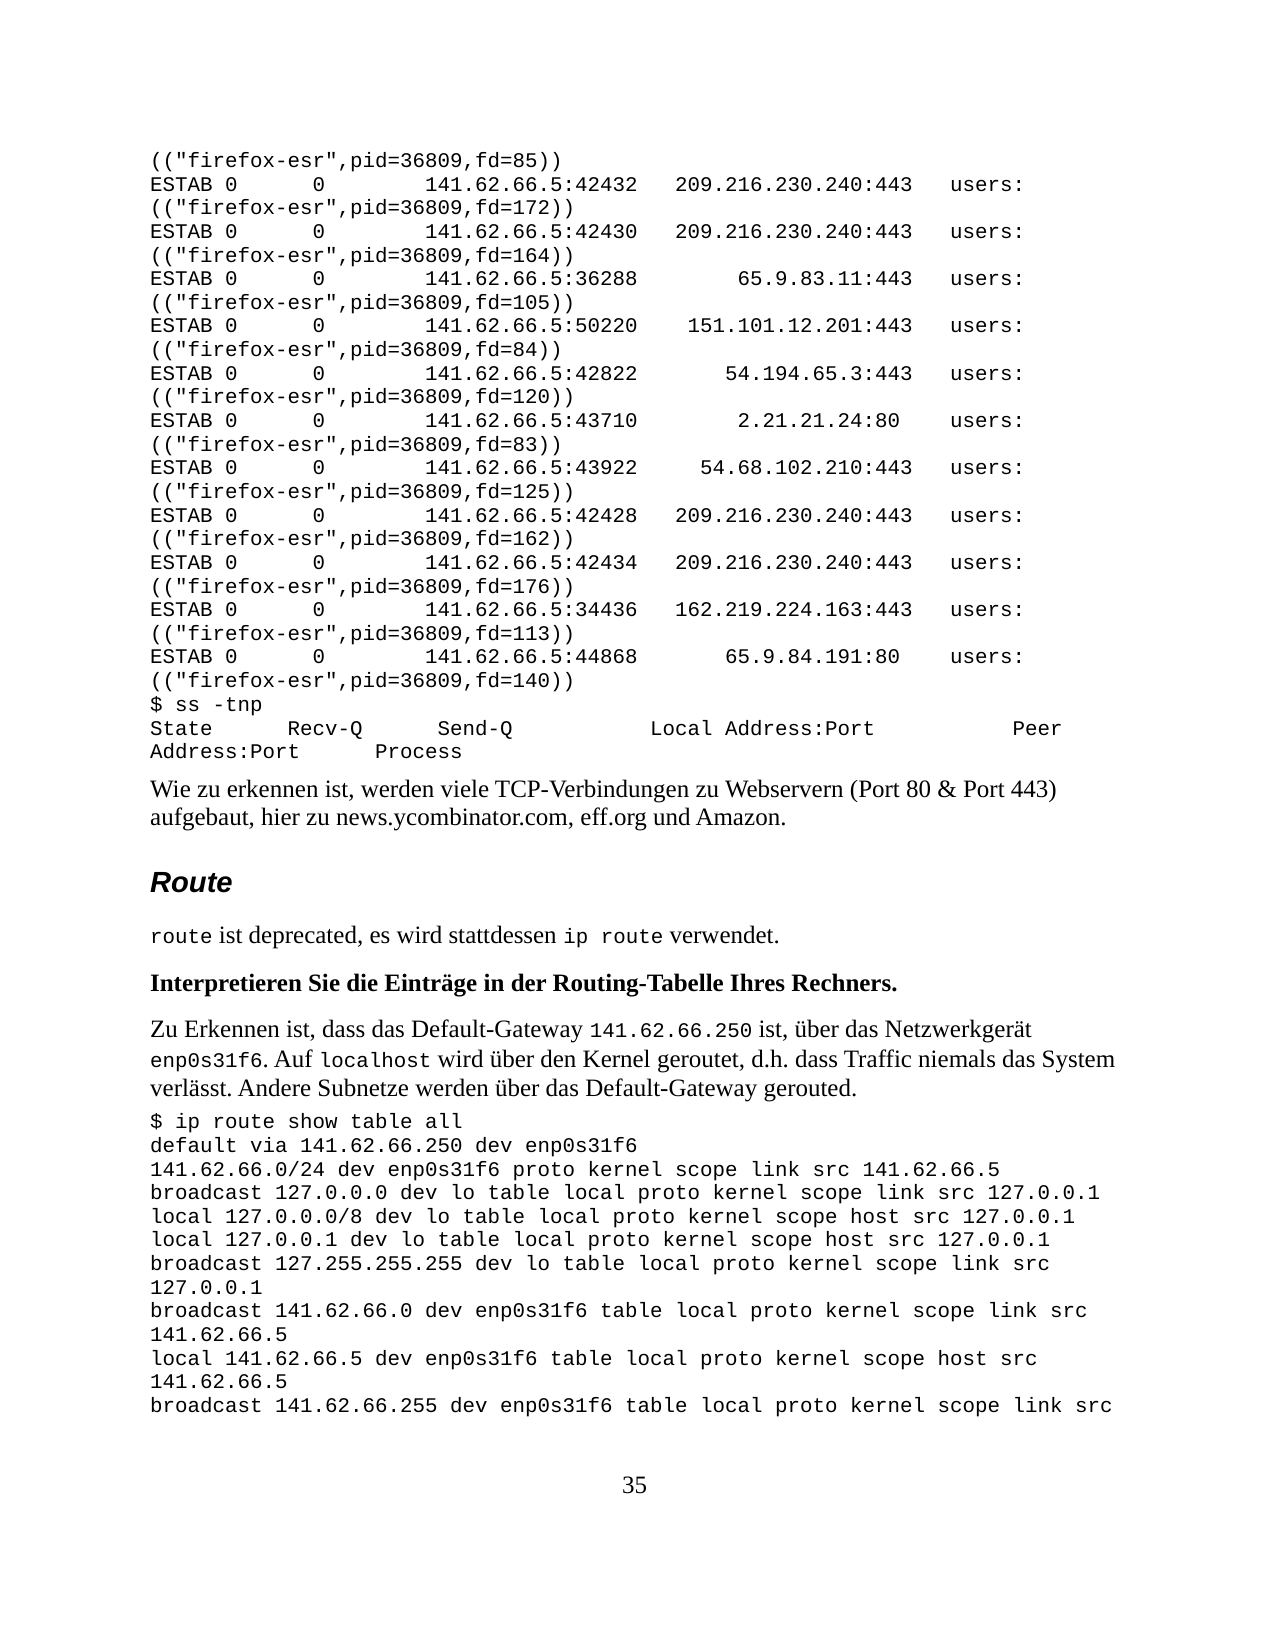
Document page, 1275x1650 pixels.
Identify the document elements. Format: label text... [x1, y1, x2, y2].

text (("firefox-esr",pid=36809,fd=85)) [150, 150, 1125, 174]
text ESTAB 0 0 141.62.66.5:42822 54.194.65.3:443 users:(("firefox-esr",pid=36809,fd=120)) [150, 363, 1125, 410]
text Wie zu erkennen ist, werden viele TCP-Verbindungen zu Webservern (Port 80 & Port 443) aufgebaut, hier zu news.ycombinator.com, eff.org und Amazon. [150, 774, 1125, 831]
text ESTAB 0 0 141.62.66.5:42432 209.216.230.240:443 users:(("firefox-esr",pid=36809,fd=172)) [150, 174, 1125, 221]
text $ ss -tnp [150, 694, 1125, 717]
text ESTAB 0 0 141.62.66.5:36288 65.9.83.11:443 users:(("firefox-esr",pid=36809,fd=105)) [150, 268, 1125, 316]
text local 141.62.66.5 dev enp0s31f6 table local proto kernel scope host src 141.62.66.5 [150, 1348, 1125, 1395]
text ESTAB 0 0 141.62.66.5:42428 209.216.230.240:443 users:(("firefox-esr",pid=36809,fd=162)) [150, 505, 1125, 552]
text ESTAB 0 0 141.62.66.5:43922 54.68.102.210:443 users:(("firefox-esr",pid=36809,fd=125)) [150, 457, 1125, 505]
text local 127.0.0.0/8 dev lo table local proto kernel scope host src 127.0.0.1 [150, 1206, 1125, 1229]
text ESTAB 0 0 141.62.66.5:42430 209.216.230.240:443 users:(("firefox-esr",pid=36809,fd=164)) [150, 221, 1125, 268]
text $ ip route show table all [150, 1111, 1125, 1135]
text local 127.0.0.1 dev lo table local proto kernel scope host src 127.0.0.1 [150, 1229, 1125, 1253]
text ESTAB 0 0 141.62.66.5:50220 151.101.12.201:443 users:(("firefox-esr",pid=36809,fd=84)) [150, 316, 1125, 363]
text ESTAB 0 0 141.62.66.5:34436 162.219.224.163:443 users:(("firefox-esr",pid=36809,fd=113)) [150, 599, 1125, 647]
text State Recv-Q Send-Q Local Address:Port Peer Address:Port Process [150, 717, 1125, 765]
text route ist deprecated, es wird stattdessen ip route verwendet. [150, 920, 1125, 950]
text broadcast 141.62.66.255 dev enp0s31f6 table local proto kernel scope link src [150, 1395, 1125, 1419]
subtitle Route [150, 865, 1125, 899]
text default via 141.62.66.250 dev enp0s31f6 [150, 1135, 1125, 1158]
text ESTAB 0 0 141.62.66.5:43710 2.21.21.24:80 users:(("firefox-esr",pid=36809,fd=83)) [150, 410, 1125, 457]
text Zu Erkennen ist, dass das Default-Gateway 141.62.66.250 ist, über das Netzwerkgerät enp0s31f6. Auf localhost wird über den Kernel geroutet, d.h. dass Traffic niemals das System verlässt. Andere Subnetze werden über das Default-Gateway gerouted. [150, 1014, 1125, 1102]
text broadcast 127.0.0.0 dev lo table local proto kernel scope link src 127.0.0.1 [150, 1182, 1125, 1206]
text 141.62.66.0/24 dev enp0s31f6 proto kernel scope link src 141.62.66.5 [150, 1158, 1125, 1182]
text ESTAB 0 0 141.62.66.5:42434 209.216.230.240:443 users:(("firefox-esr",pid=36809,fd=176)) [150, 552, 1125, 599]
text broadcast 127.255.255.255 dev lo table local proto kernel scope link src 127.0.0.1 [150, 1253, 1125, 1300]
text Interpretieren Sie die Einträge in der Routing-Tabelle Ihres Rechners. [150, 968, 1125, 996]
text ESTAB 0 0 141.62.66.5:44868 65.9.84.191:80 users:(("firefox-esr",pid=36809,fd=140)) [150, 647, 1125, 694]
text broadcast 141.62.66.0 dev enp0s31f6 table local proto kernel scope link src 141.62.66.5 [150, 1300, 1125, 1348]
